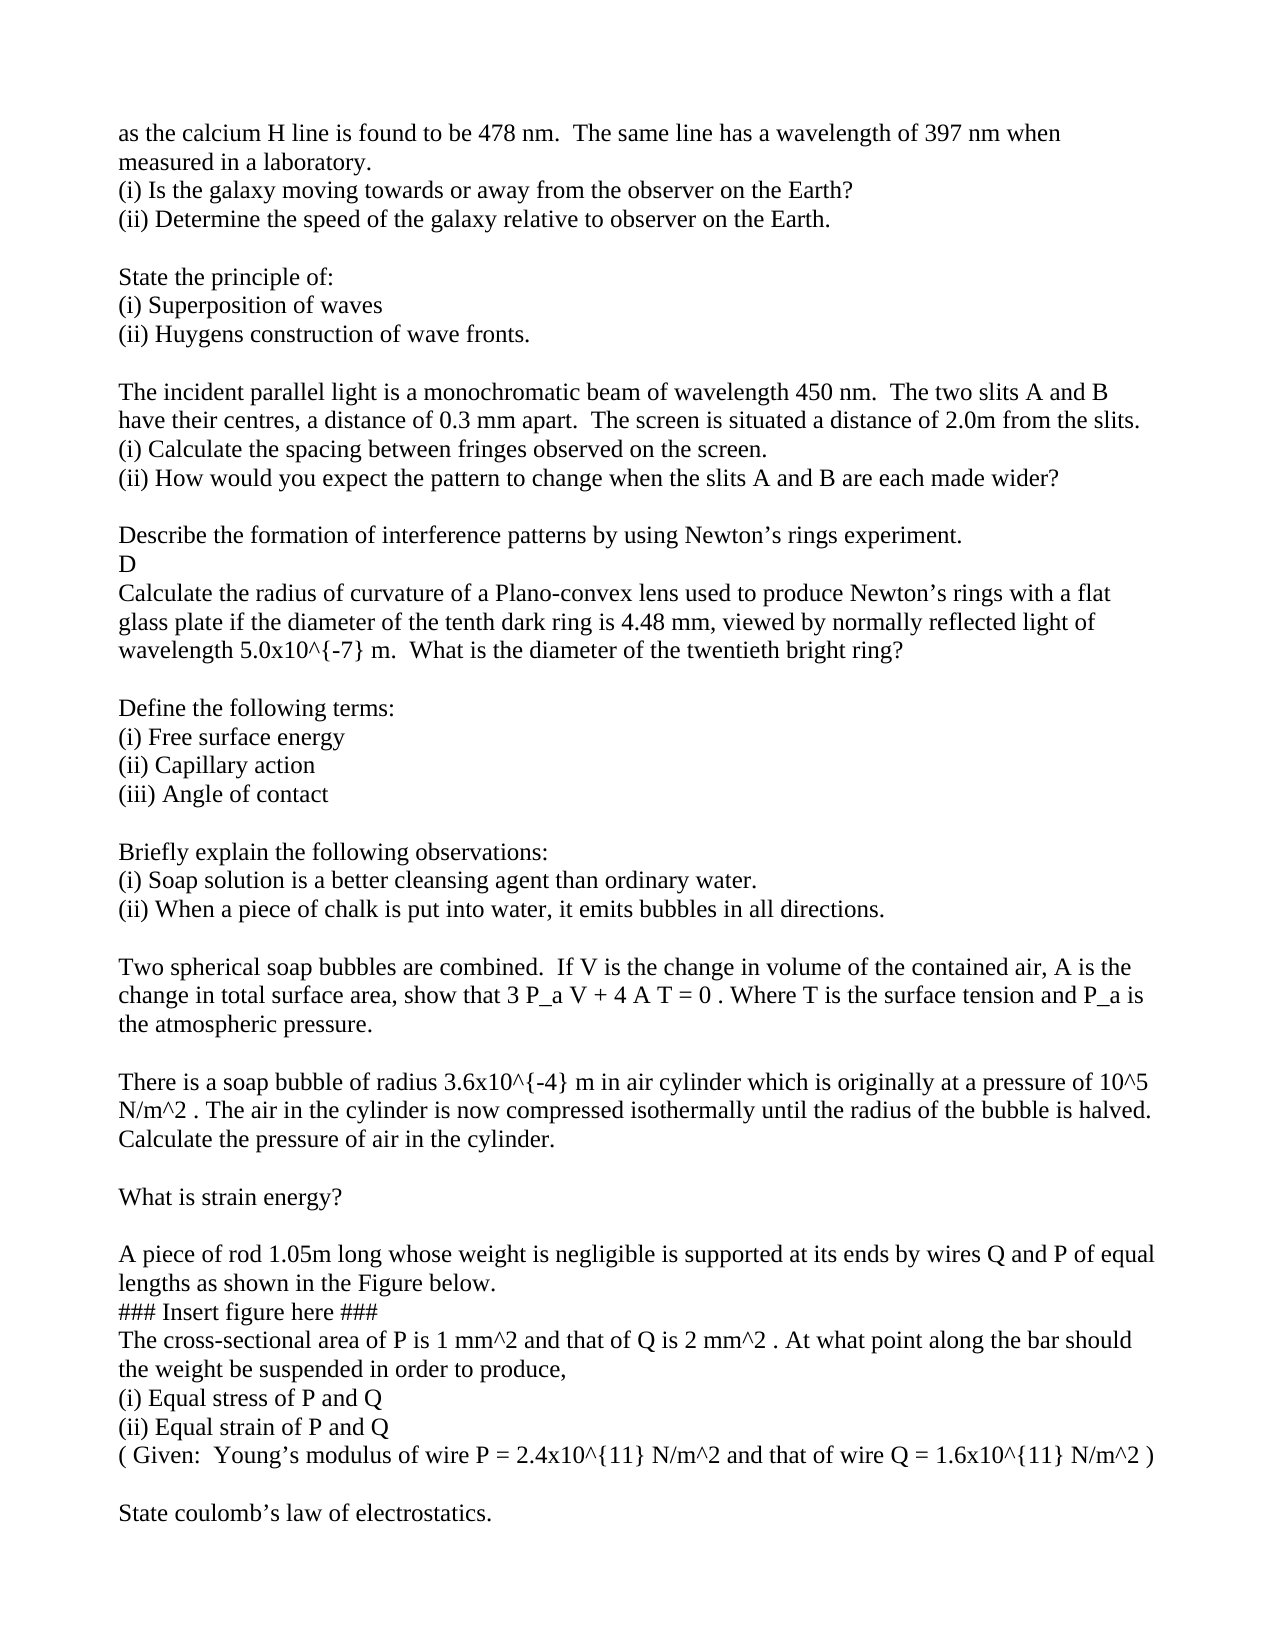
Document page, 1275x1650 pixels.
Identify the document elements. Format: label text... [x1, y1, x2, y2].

text (ii) Equal strain of P and Q [118, 1412, 1157, 1441]
text (i) Is the galaxy moving towards or away from the observer on the Earth? [118, 176, 1157, 204]
text State coulomb’s law of electrostatics. [118, 1498, 1157, 1527]
text (ii) How would you expect the pattern to change when the slits A and B are each made wider? [118, 463, 1157, 492]
text The incident parallel light is a monochromatic beam of wavelength 450 nm. The two slits A and B have their centres, a distance of 0.3 mm apart. The screen is situated a distance of 2.0m from the slits. [118, 377, 1157, 434]
text (i) Calculate the spacing between fringes observed on the screen. [118, 434, 1157, 463]
text Calculate the radius of curvature of a Plano-convex lens used to produce Newton’s rings with a flat glass plate if the diameter of the tenth dark ring is 4.48 mm, viewed by normally reflected light of wavelength 5.0x10^{-7} m. What is the diameter of the twentieth bright ring? [118, 578, 1157, 664]
text There is a soap bubble of radius 3.6x10^{-4} m in air cylinder which is originally at a pressure of 10^5 N/m^2 . The air in the cylinder is now compressed isothermally until the radius of the bubble is halved. Calculate the pressure of air in the cylinder. [118, 1067, 1157, 1153]
text (i) Soap solution is a better cleansing agent than ordinary water. [118, 866, 1157, 894]
text Describe the formation of interference patterns by using Newton’s rings experiment. [118, 521, 1157, 549]
text (i) Equal stress of P and Q [118, 1383, 1157, 1412]
text (ii) Huygens construction of wave fronts. [118, 319, 1157, 348]
text ### Insert figure here ### [118, 1297, 1157, 1326]
text (ii) Capillary action [118, 751, 1157, 779]
text (ii) When a piece of chalk is put into water, it emits bubbles in all directions. [118, 894, 1157, 923]
text Two spherical soap bubbles are combined. If V is the change in volume of the contained air, A is the change in total surface area, show that 3 P_a V + 4 A T = 0 . Where T is the surface tension and P_a is the atmospheric pressure. [118, 952, 1157, 1038]
text ( Given: Young’s modulus of wire P = 2.4x10^{11} N/m^2 and that of wire Q = 1.6x10^{11} N/m^2 ) [118, 1441, 1157, 1469]
text as the calcium H line is found to be 478 nm. The same line has a wavelength of 397 nm when measured in a laboratory. [118, 118, 1157, 176]
text The cross-sectional area of P is 1 mm^2 and that of Q is 2 mm^2 . At what point along the bar should the weight be suspended in order to produce, [118, 1326, 1157, 1383]
text State the principle of: [118, 262, 1157, 291]
text D [118, 549, 1157, 578]
text What is strain energy? [118, 1182, 1157, 1211]
text (iii) Angle of contact [118, 779, 1157, 808]
text (ii) Determine the speed of the galaxy relative to observer on the Earth. [118, 204, 1157, 233]
text A piece of rod 1.05m long whose weight is negligible is supported at its ends by wires Q and P of equal lengths as shown in the Figure below. [118, 1239, 1157, 1297]
text Briefly explain the following observations: [118, 837, 1157, 866]
text Define the following terms: [118, 693, 1157, 722]
text (i) Free surface energy [118, 722, 1157, 751]
text (i) Superposition of waves [118, 291, 1157, 319]
